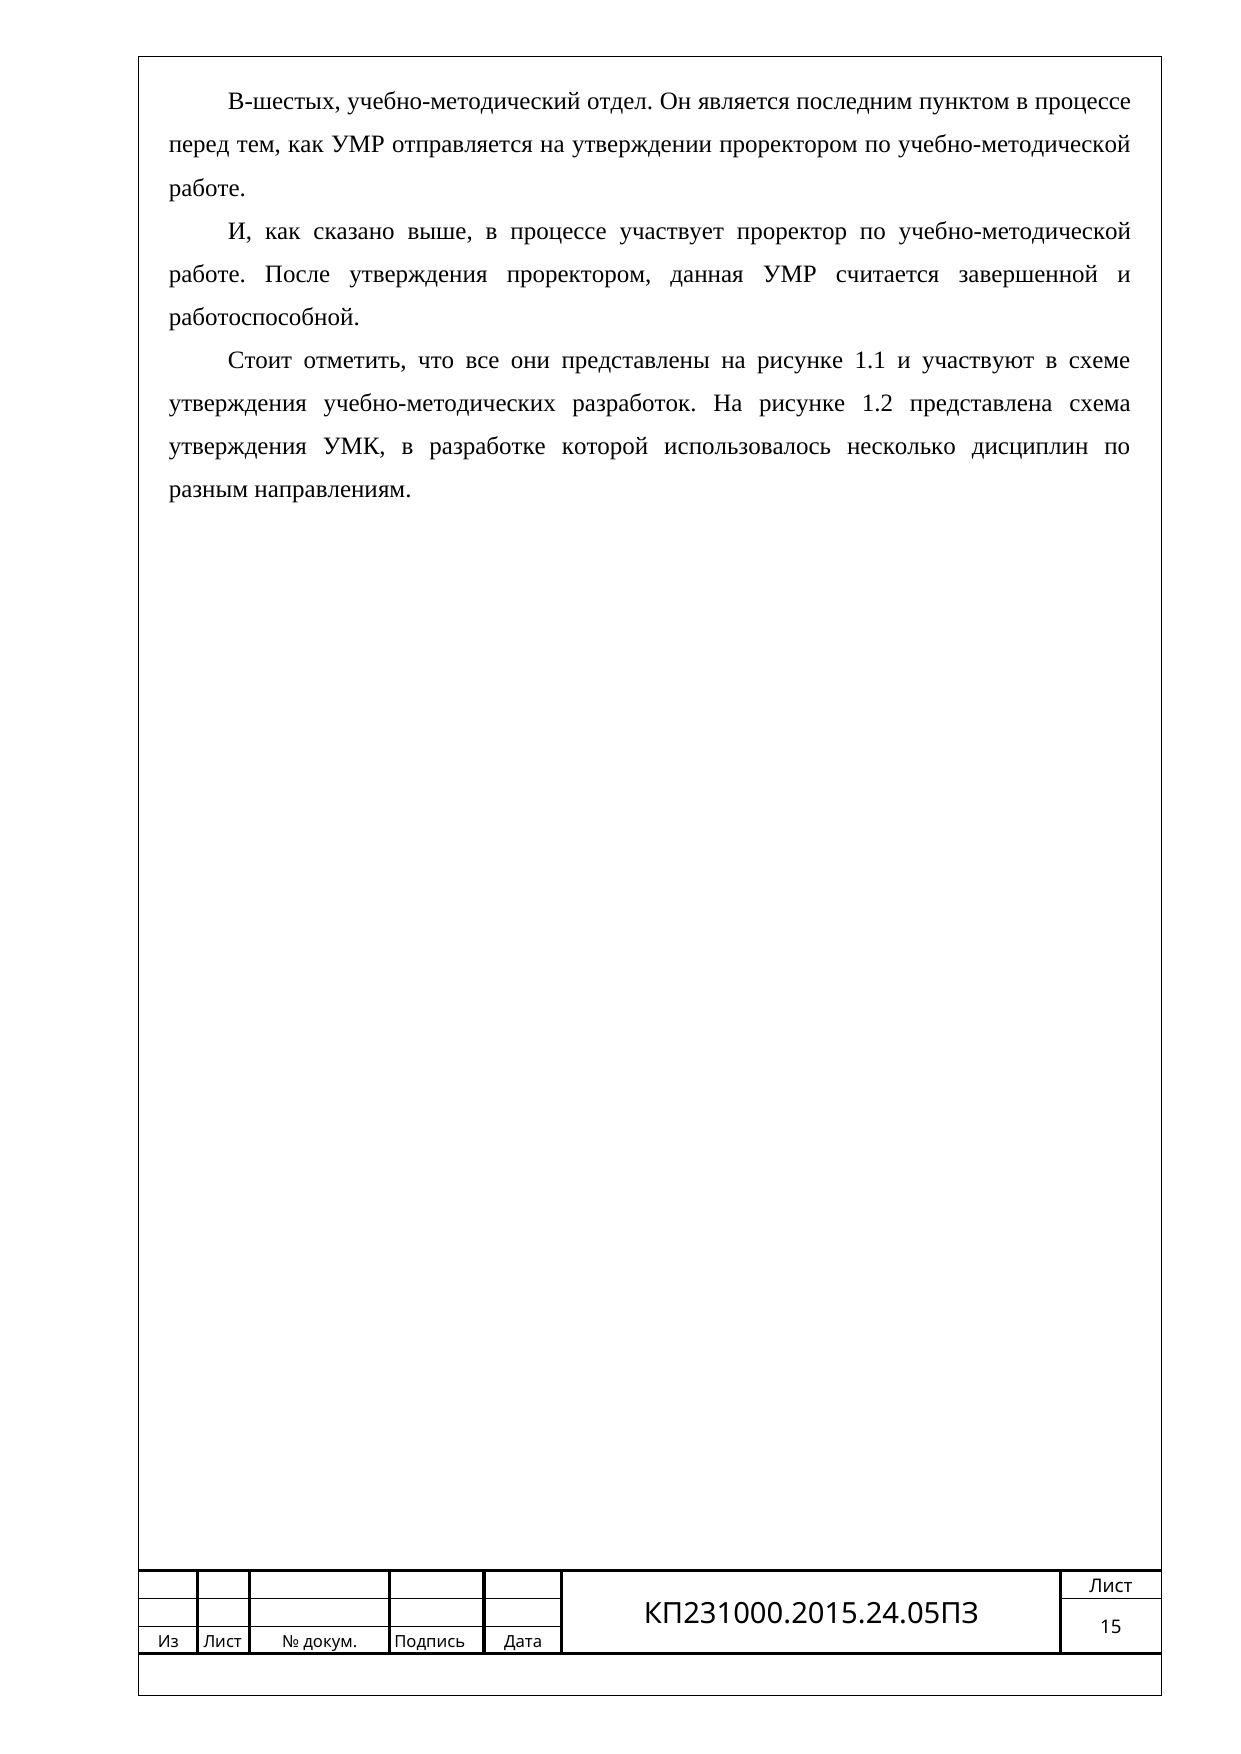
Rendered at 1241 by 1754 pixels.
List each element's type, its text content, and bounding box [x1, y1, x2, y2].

text В-шестых, учебно-методический отдел. Он является последним пунктом в процессе перед тем, как УМР отправляется на утверждении проректором по учебно-методической работе. [168, 86, 1132, 201]
text Стоит отметить, что все они представлены на рисунке 1.1 и участвуют в схеме утверждения учебно-методических разработок. На рисунке 1.2 представлена схема утверждения УМК, в разработке которой использовалось несколько дисциплин по разным направлениям. [168, 345, 1132, 503]
text И, как сказано выше, в процессе участвует проректор по учебно-методической работе. После утверждения проректором, данная УМР считается завершенной и работоспособной. [168, 216, 1132, 331]
